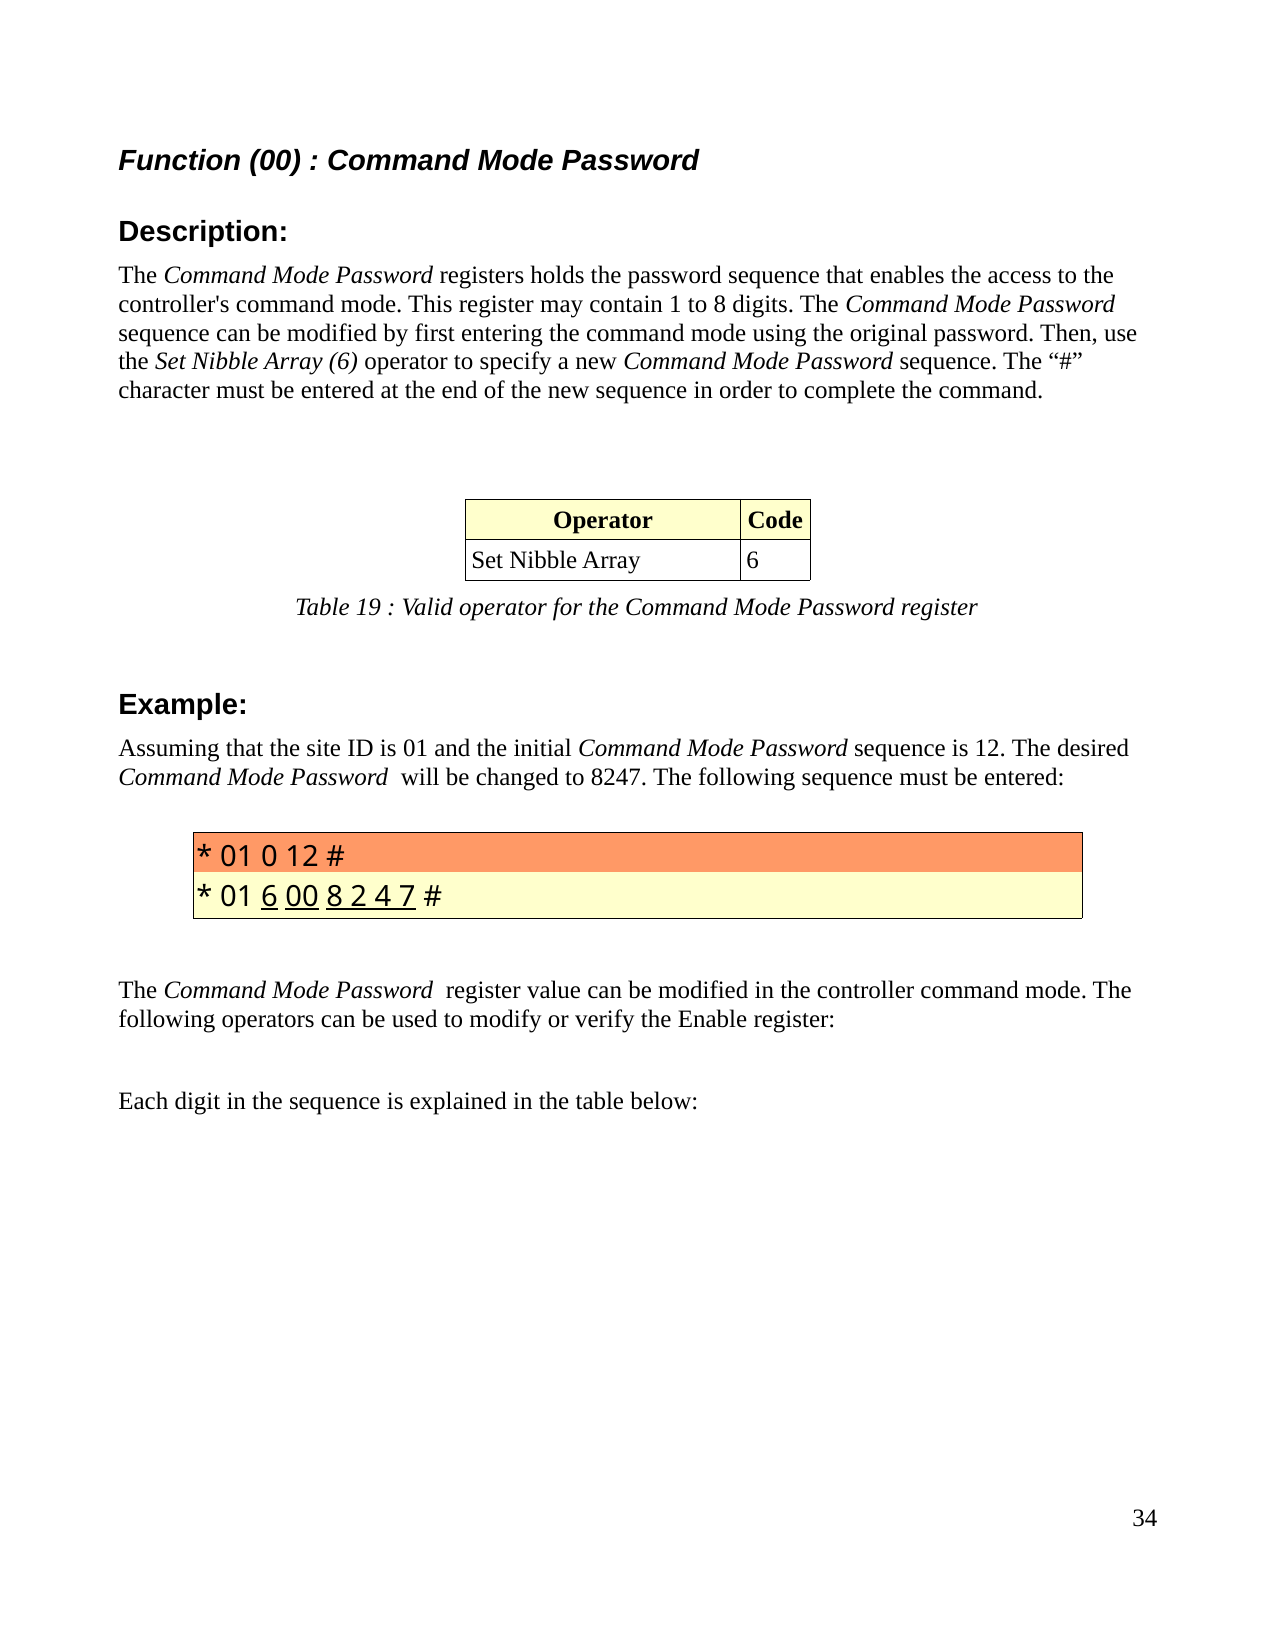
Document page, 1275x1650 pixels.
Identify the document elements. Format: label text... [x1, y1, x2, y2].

text The Command Mode Password registers holds the password sequence that enables the access to the controller's command mode. This register may contain 1 to 8 digits. The Command Mode Password sequence can be modified by first entering the command mode using the original password. Then, use the Set Nibble Array (6) operator to specify a new Command Mode Password sequence. The “#” character must be entered at the end of the new sequence in order to complete the command. [118, 260, 1157, 404]
subtitle Function (00) : Command Mode Password [118, 143, 1157, 177]
text Table 19 : Valid operator for the Command Mode Password register [118, 592, 1157, 621]
text Each digit in the sequence is explained in the table below: [118, 1086, 1157, 1115]
text * 01 0 12 # [194, 833, 1082, 872]
text The Command Mode Password register value can be modified in the controller command mode. The following operators can be used to modify or verify the Enable register: [118, 975, 1157, 1033]
subtitle Example: [118, 687, 1157, 721]
text Assuming that the site ID is 01 and the initial Command Mode Password sequence is 12. The desired Command Mode Password will be changed to 8247. The following sequence must be entered: [118, 733, 1157, 791]
table_header Operator [466, 500, 740, 539]
text * 01 6 00 8 2 4 7 # [194, 872, 1082, 918]
subtitle Description: [118, 214, 1157, 248]
table_cell 6 [741, 540, 810, 579]
table_header Code [741, 500, 810, 539]
table_cell Set Nibble Array [466, 540, 740, 579]
